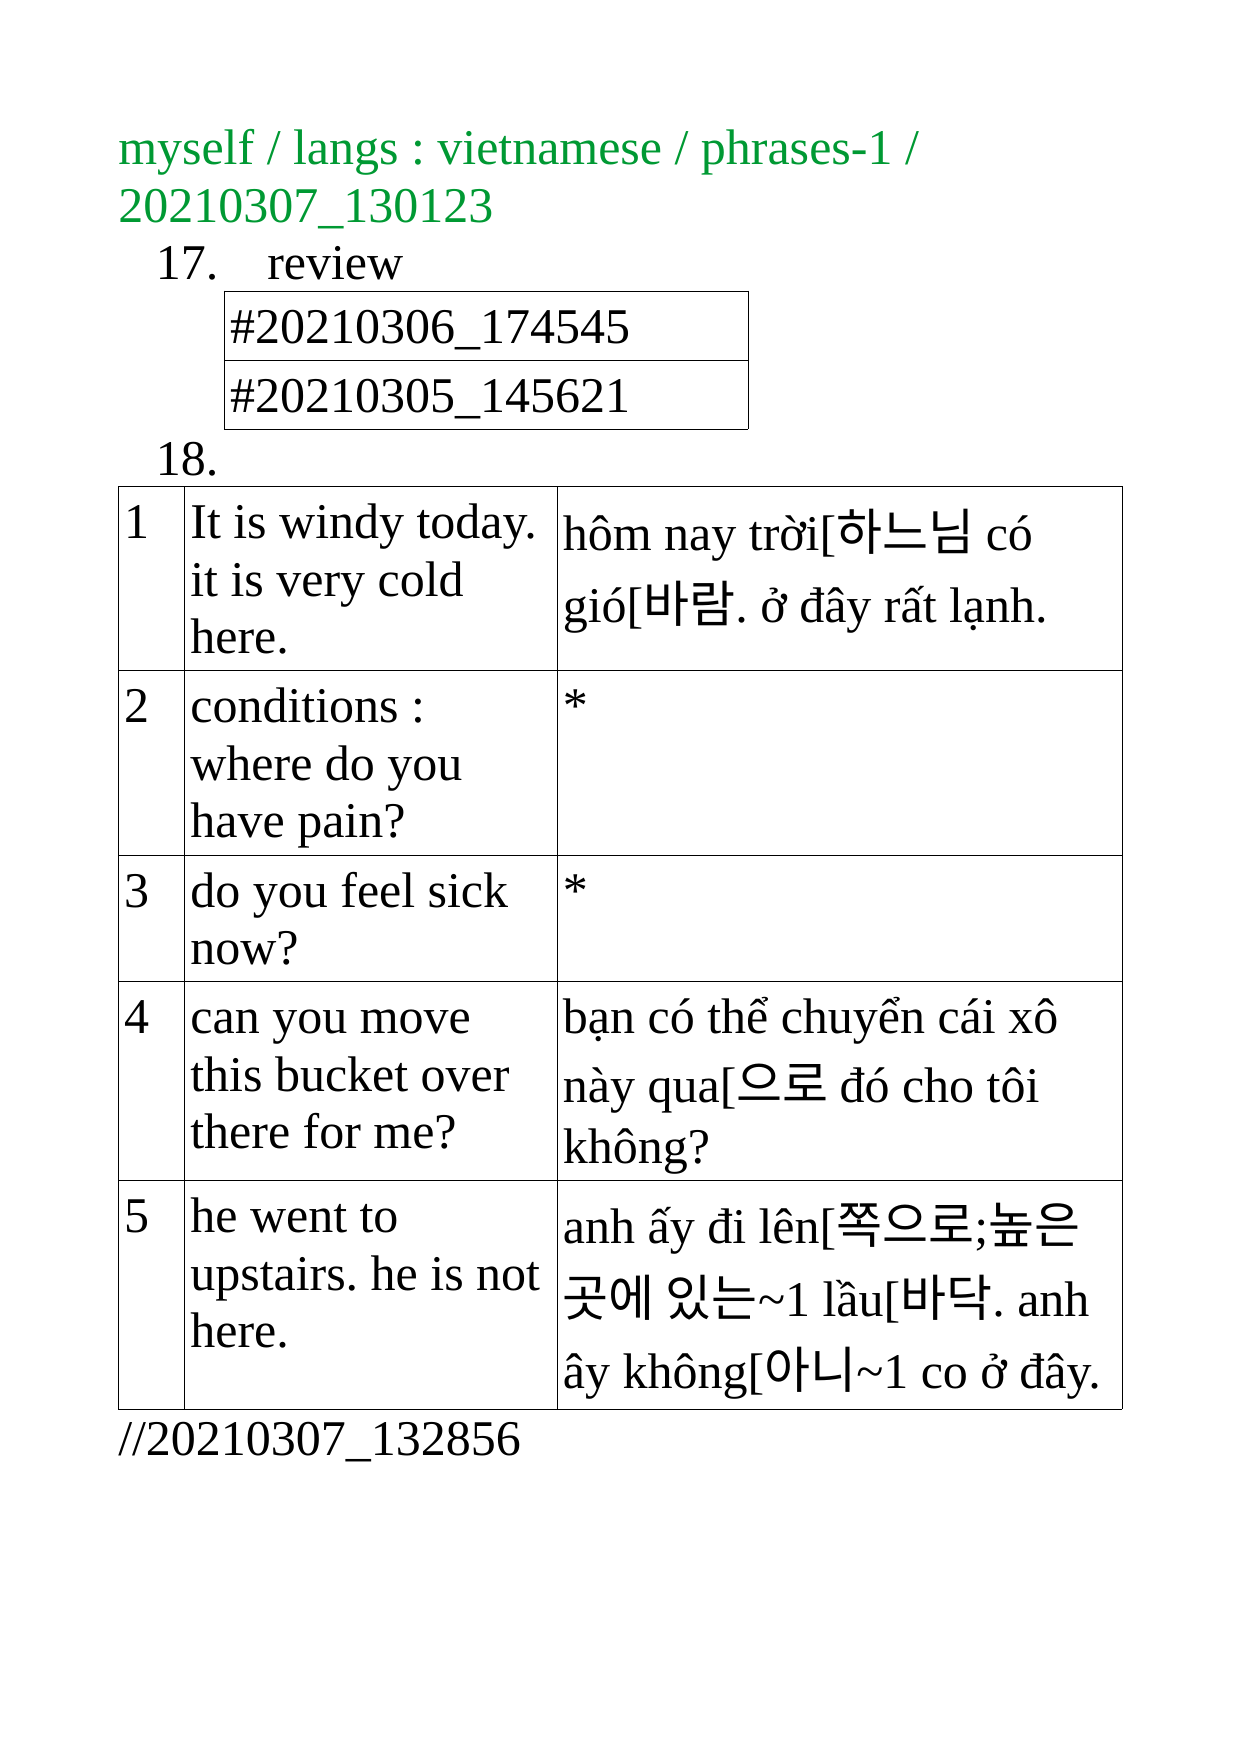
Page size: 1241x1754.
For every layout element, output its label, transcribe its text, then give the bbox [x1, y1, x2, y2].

text myself / langs : vietnamese / phrases-1 / 20210307_130123 [118, 118, 1122, 233]
table_cell 3 [119, 856, 184, 981]
table_cell bạn có thể chuyển cái xô này qua[으로 đó cho tôi không? [558, 982, 1122, 1180]
table_header #20210306_174545 [225, 292, 748, 360]
table_cell anh ấy đi lên[쪽으로;높은 곳에 있는~1 lầu[바닥. anh ây không[아니~1 co ở đây. [558, 1181, 1122, 1409]
table_cell * [558, 856, 1122, 981]
table_cell 4 [119, 982, 184, 1180]
table_header It is windy today. it is very cold here. [185, 487, 557, 670]
table_header hôm nay trời[하느님 có gió[바람. ở đây rất lạnh. [558, 487, 1122, 670]
table_cell do you feel sick now? [185, 856, 557, 981]
table_cell he went to upstairs. he is not here. [185, 1181, 557, 1409]
text //20210307_132856 [118, 1410, 1122, 1466]
table_cell 5 [119, 1181, 184, 1409]
table_cell can you move this bucket over there for me? [185, 982, 557, 1180]
list review [156, 233, 1122, 291]
table_cell 2 [119, 671, 184, 854]
table_cell * [558, 671, 1122, 854]
table_cell #20210305_145621 [225, 361, 748, 429]
table_cell conditions : where do you have pain? [185, 671, 557, 854]
table_header 1 [119, 487, 184, 670]
